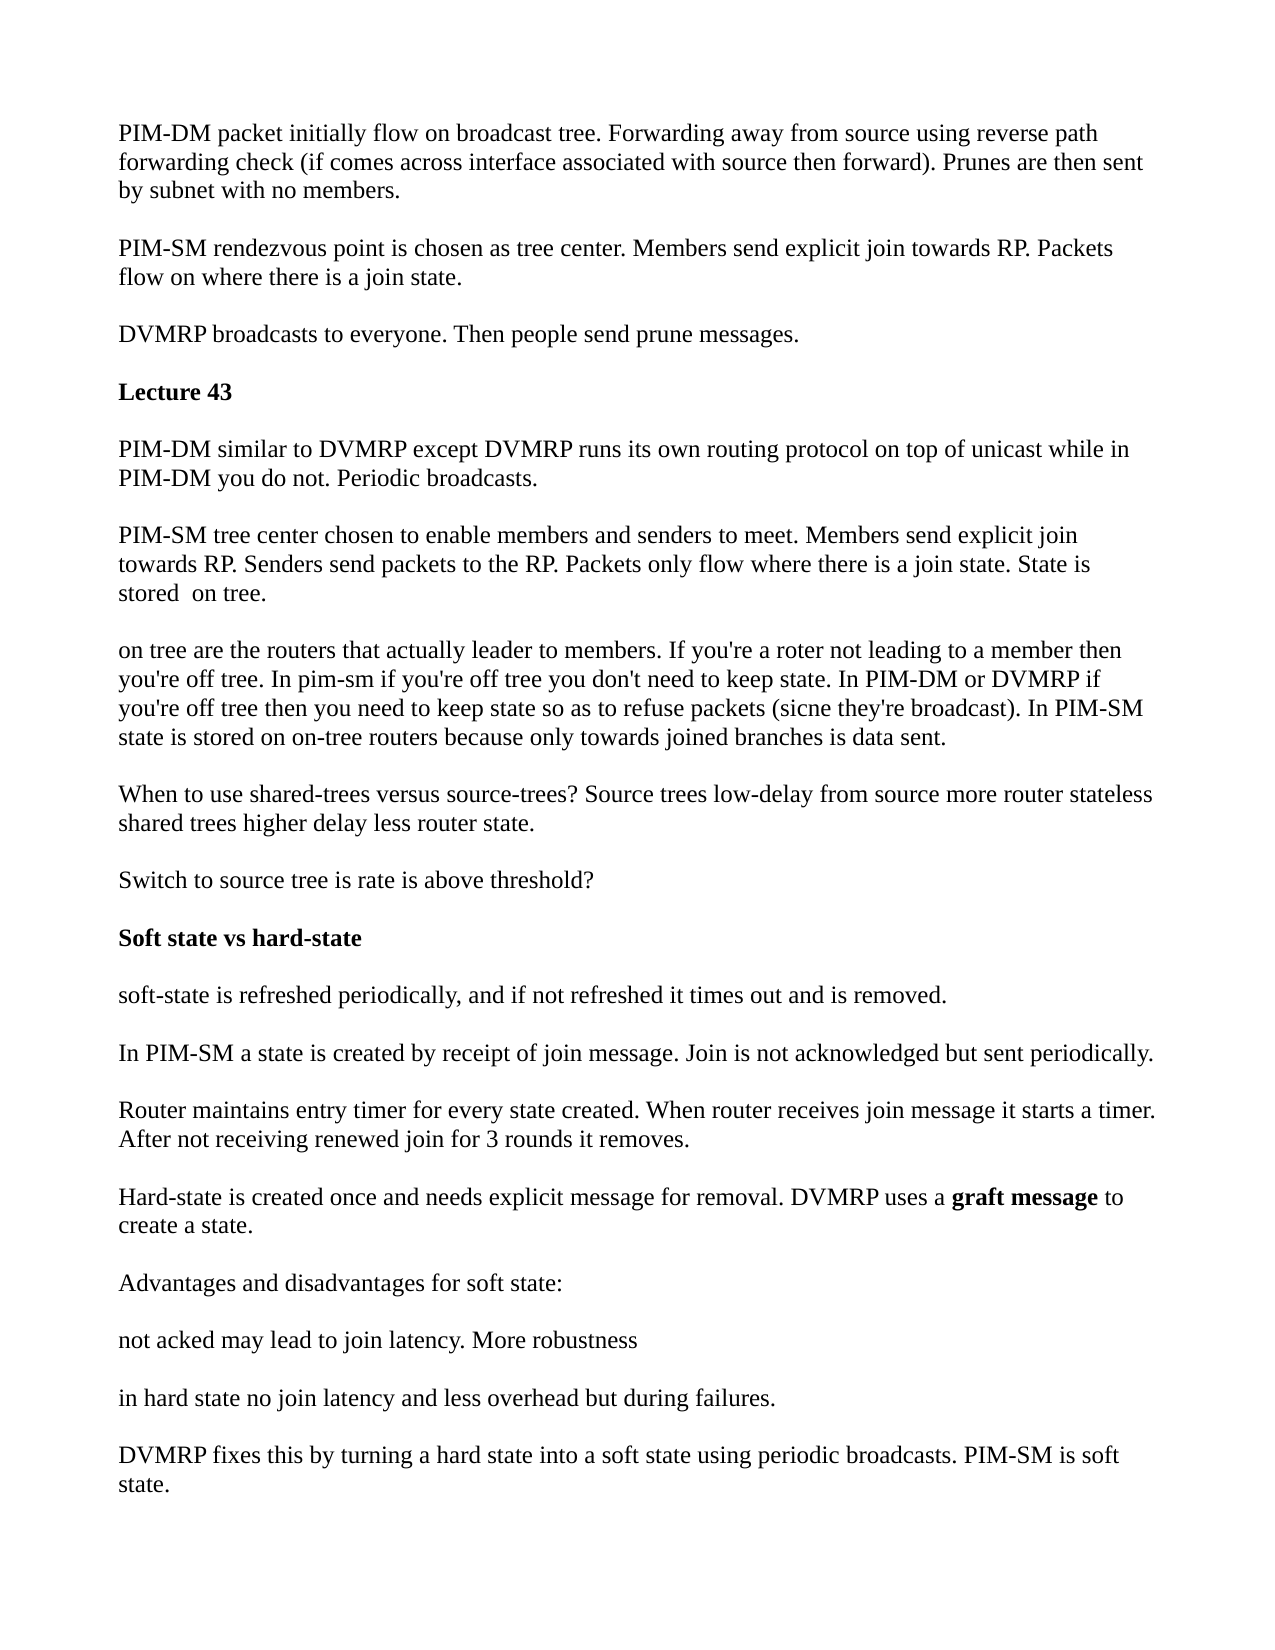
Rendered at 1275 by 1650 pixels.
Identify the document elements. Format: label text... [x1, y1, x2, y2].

text soft-state is refreshed periodically, and if not refreshed it times out and is removed. [118, 981, 1157, 1009]
text Advantages and disadvantages for soft state: [118, 1268, 1157, 1297]
text Hard-state is created once and needs explicit message for removal. DVMRP uses a graft message to create a state. [118, 1182, 1157, 1239]
text in hard state no join latency and less overhead but during failures. [118, 1383, 1157, 1412]
text PIM-SM tree center chosen to enable members and senders to meet. Members send explicit join towards RP. Senders send packets to the RP. Packets only flow where there is a join state. State is stored on tree. [118, 521, 1157, 607]
text Lecture 43 [118, 377, 1157, 406]
text on tree are the routers that actually leader to members. If you're a roter not leading to a member then you're off tree. In pim-sm if you're off tree you don't need to keep state. In PIM-DM or DVMRP if you're off tree then you need to keep state so as to refuse packets (sicne they're broadcast). In PIM-SM state is stored on on-tree routers because only towards joined branches is data sent. [118, 636, 1157, 751]
text When to use shared-trees versus source-trees? Source trees low-delay from source more router stateless [118, 779, 1157, 808]
text not acked may lead to join latency. More robustness [118, 1326, 1157, 1354]
text In PIM-SM a state is created by receipt of join message. Join is not acknowledged but sent periodically. [118, 1038, 1157, 1067]
text Soft state vs hard-state [118, 923, 1157, 952]
text Router maintains entry timer for every state created. When router receives join message it starts a timer. After not receiving renewed join for 3 rounds it removes. [118, 1096, 1157, 1153]
text shared trees higher delay less router state. [118, 808, 1157, 837]
text DVMRP broadcasts to everyone. Then people send prune messages. [118, 319, 1157, 348]
text PIM-DM similar to DVMRP except DVMRP runs its own routing protocol on top of unicast while in PIM-DM you do not. Periodic broadcasts. [118, 434, 1157, 492]
text PIM-SM rendezvous point is chosen as tree center. Members send explicit join towards RP. Packets flow on where there is a join state. [118, 233, 1157, 291]
text Switch to source tree is rate is above threshold? [118, 866, 1157, 894]
text PIM-DM packet initially flow on broadcast tree. Forwarding away from source using reverse path forwarding check (if comes across interface associated with source then forward). Prunes are then sent by subnet with no members. [118, 118, 1157, 204]
text DVMRP fixes this by turning a hard state into a soft state using periodic broadcasts. PIM-SM is soft state. [118, 1441, 1157, 1498]
